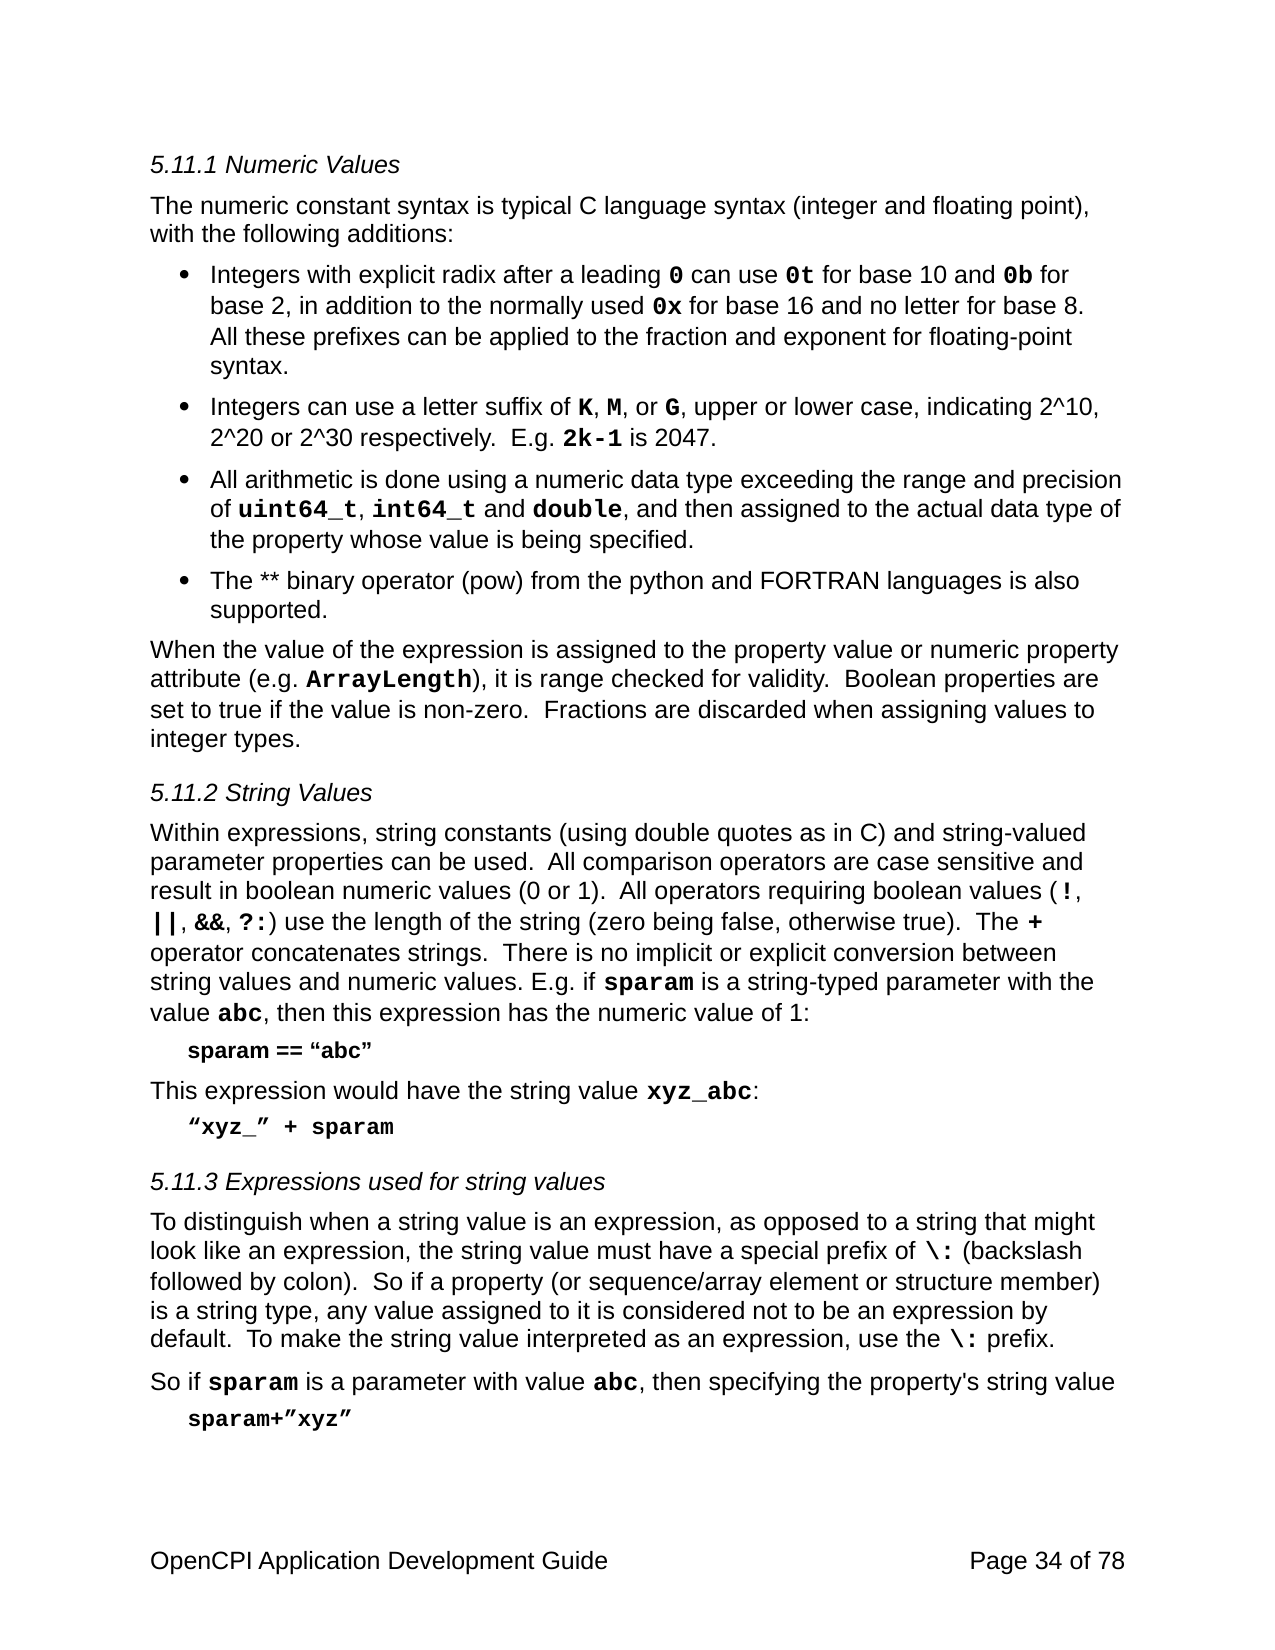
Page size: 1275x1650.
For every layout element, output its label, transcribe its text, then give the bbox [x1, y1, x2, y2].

list The ** binary operator (pow) from the python and FORTRAN languages is also supported. [180, 566, 1125, 623]
text So if sparam is a parameter with value abc, then specifying the property's string value [150, 1367, 1125, 1398]
text This expression would have the string value xyz_abc: [150, 1076, 1125, 1107]
list All arithmetic is done using a numeric data type exceeding the range and precision of uint64_t, int64_t and double, and then assigned to the actual data type of the property whose value is being specified. [180, 465, 1125, 554]
list Integers with explicit radix after a leading 0 can use 0t for base 10 and 0b for base 2, in addition to the normally used 0x for base 16 and no letter for base 8. All these prefixes can be applied to the fraction and exponent for floating-point syntax. [180, 260, 1125, 379]
subtitle String Values [150, 778, 1125, 806]
text Within expressions, string constants (using double quotes as in C) and string-valued parameter properties can be used. All comparison operators are case sensitive and result in boolean numeric values (0 or 1). All operators requiring boolean values (!, ||, &&, ?:) use the length of the string (zero being false, otherwise true). The + operator concatenates strings. There is no implicit or explicit conversion between string values and numeric values. E.g. if sparam is a string-typed parameter with the value abc, then this expression has the numeric value of 1: [150, 818, 1125, 1028]
text When the value of the expression is assigned to the property value or numeric property attribute (e.g. ArrayLength), it is range checked for validity. Boolean properties are set to true if the value is non-zero. Fractions are discarded when assigning values to integer types. [150, 636, 1125, 753]
text To distinguish when a string value is an expression, as opposed to a string that might look like an expression, the string value must have a special prefix of \: (backslash followed by colon). So if a property (or sequence/array element or structure member) is a string type, any value assigned to it is considered not to be an expression by default. To make the string value interpreted as an expression, use the \: prefix. [150, 1207, 1125, 1355]
list Integers can use a letter suffix of K, M, or G, upper or lower case, indicating 2^10, 2^20 or 2^30 respectively. E.g. 2k-1 is 2047. [180, 392, 1125, 453]
text sparam == “abc” [187, 1037, 1125, 1064]
text “xyz_” + sparam [187, 1116, 1125, 1142]
subtitle Numeric Values [150, 150, 1125, 179]
text sparam+”xyz” [187, 1407, 1125, 1433]
text The numeric constant syntax is typical C language syntax (integer and floating point), with the following additions: [150, 191, 1125, 248]
